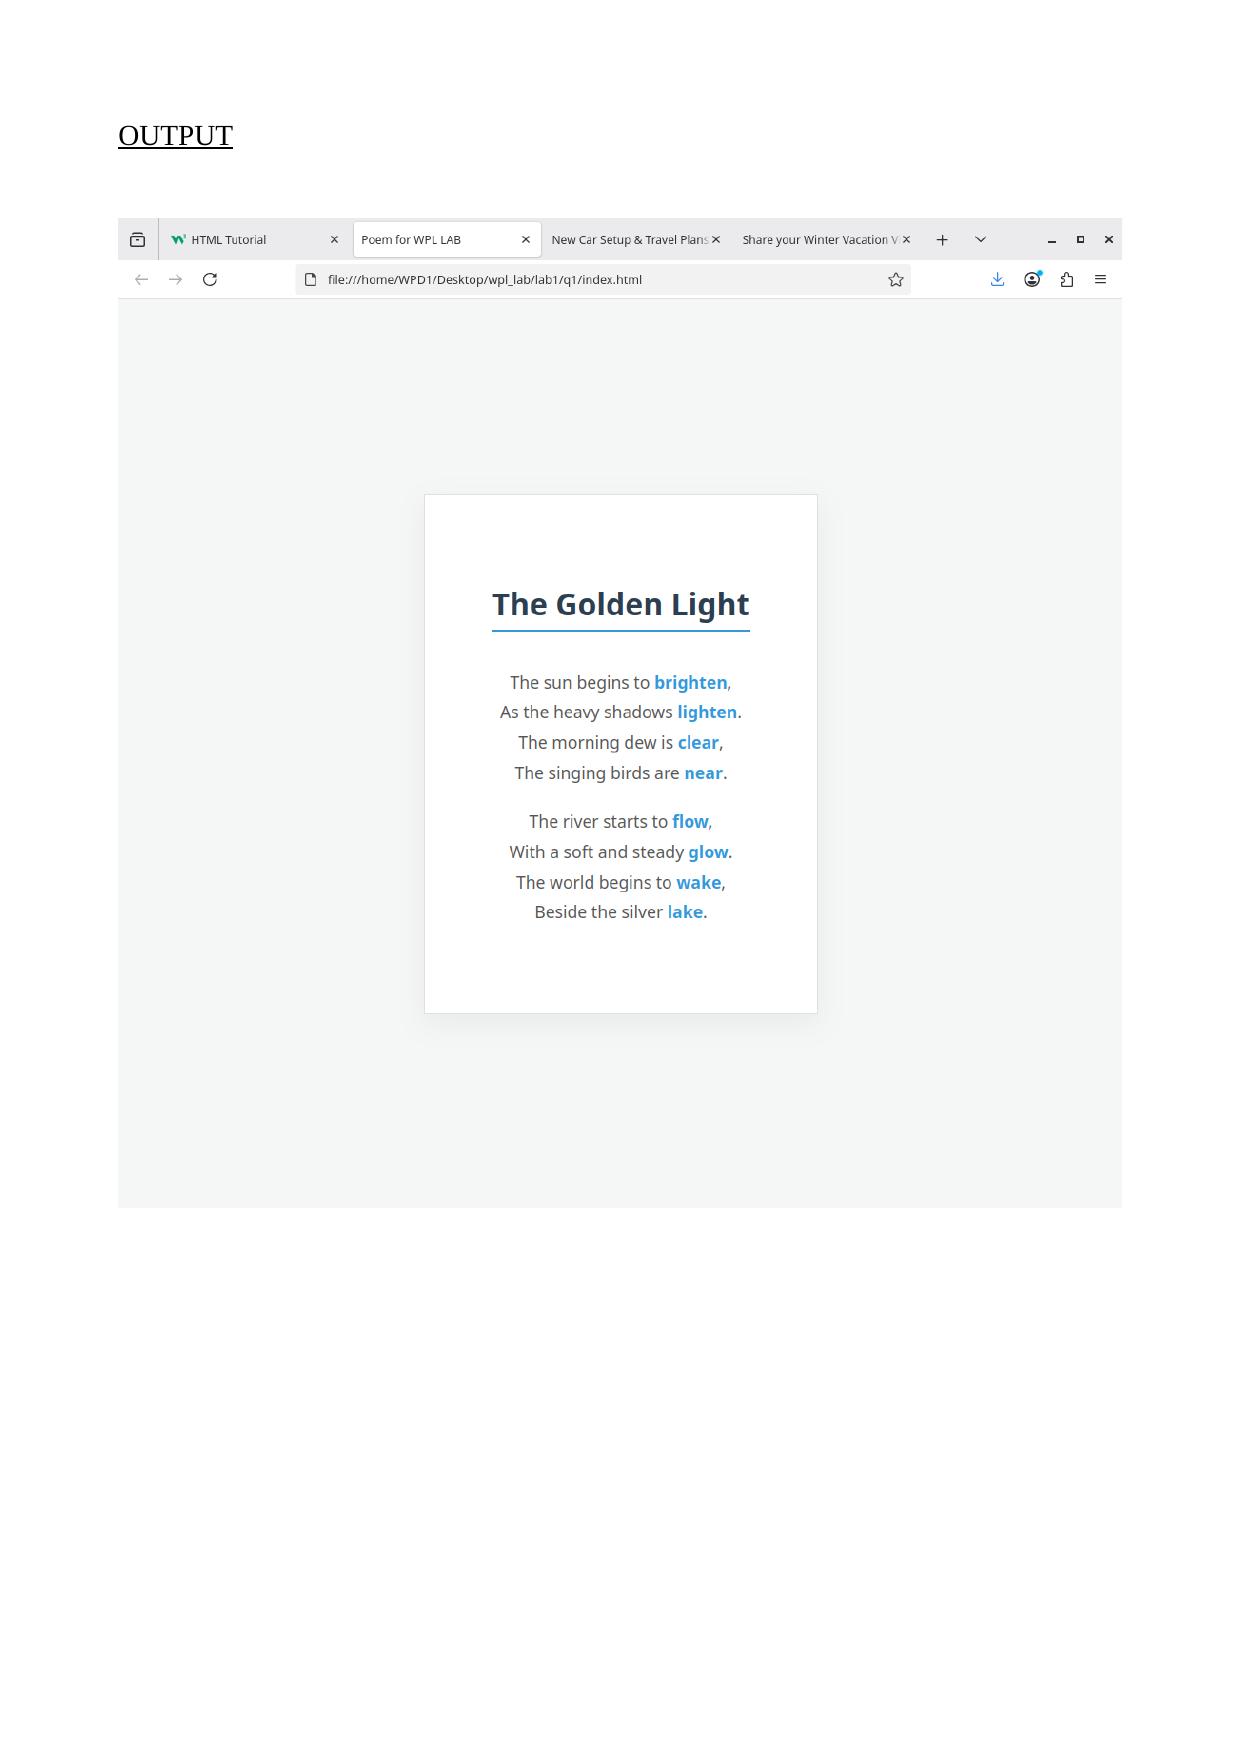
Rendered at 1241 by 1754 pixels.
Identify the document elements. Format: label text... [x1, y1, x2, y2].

picture [118, 218, 1123, 1208]
text OUTPUT [118, 118, 1122, 152]
